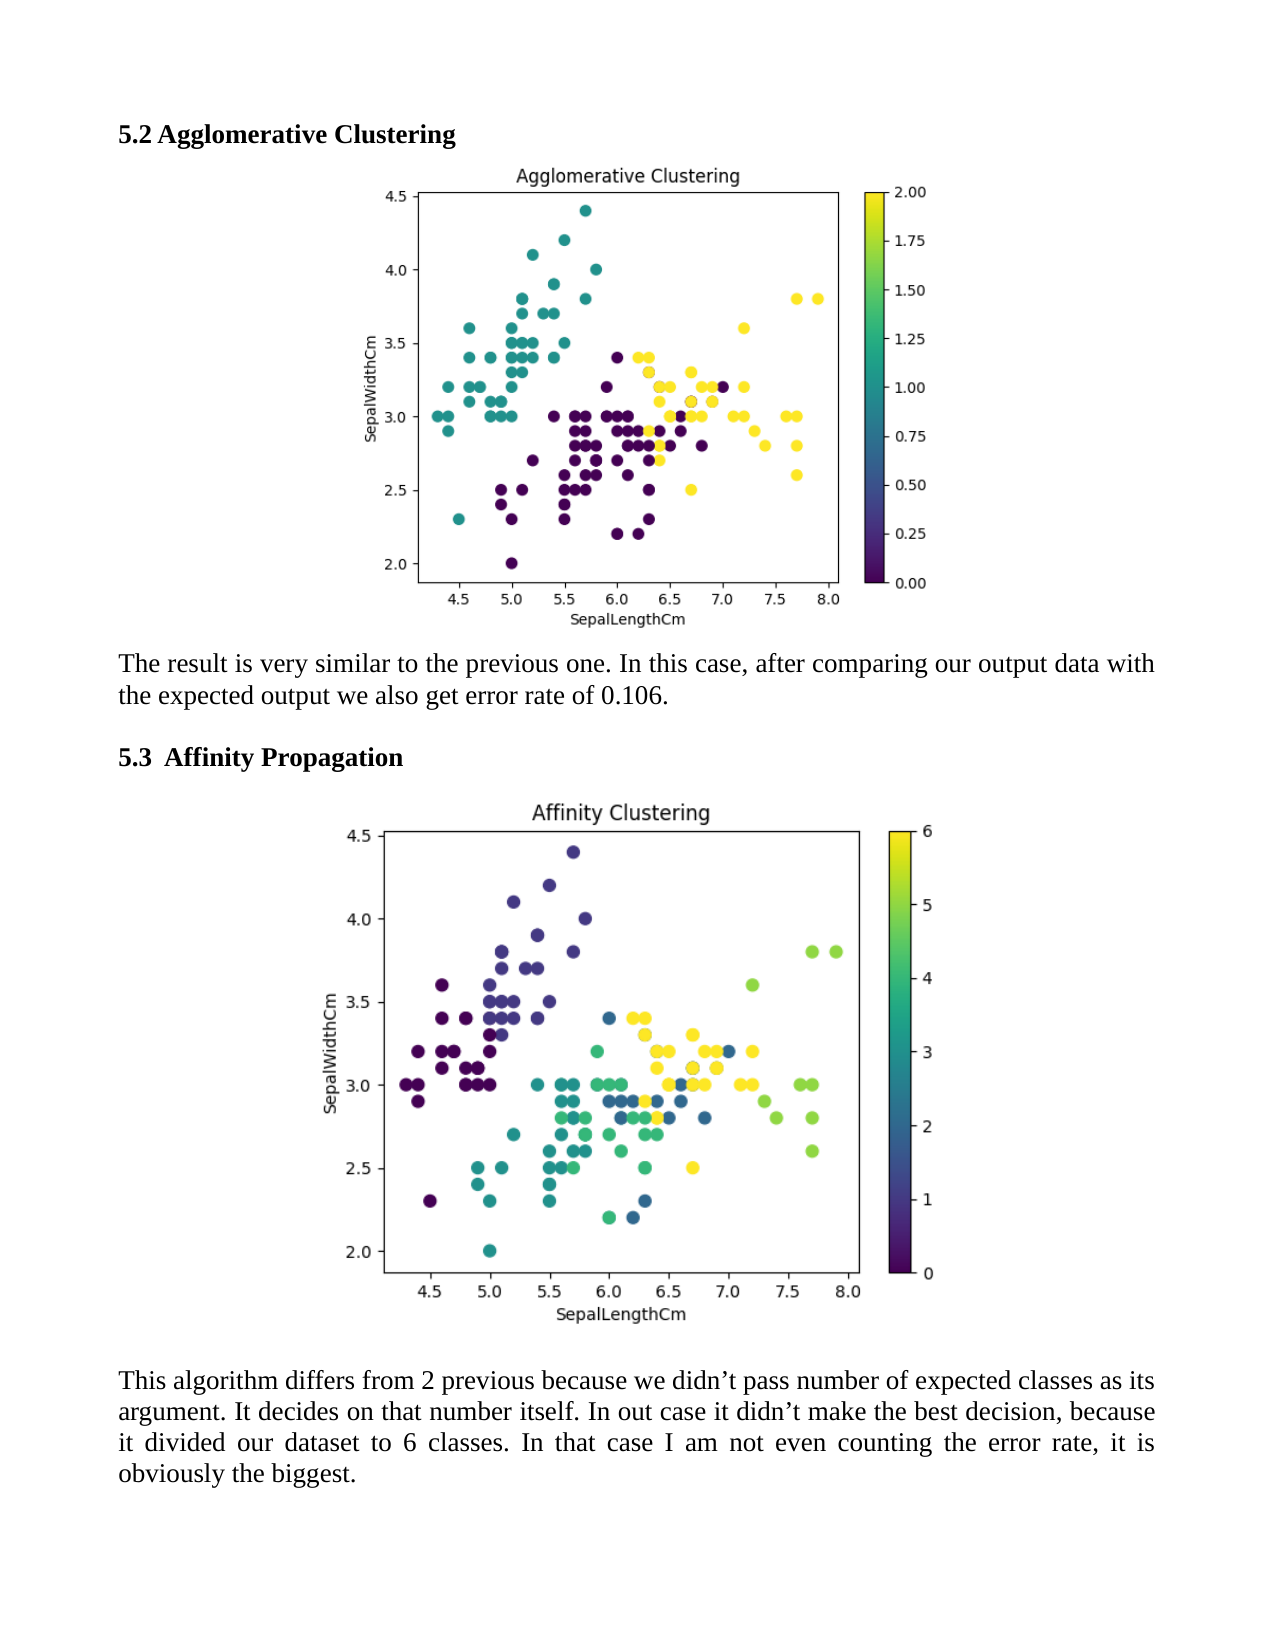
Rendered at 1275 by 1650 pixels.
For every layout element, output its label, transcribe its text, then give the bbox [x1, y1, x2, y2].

text 5.2 Agglomerative Clustering [118, 118, 1157, 149]
text 5.3 Affinity Propagation [118, 741, 1157, 772]
text This algorithm differs from 2 previous because we didn’t pass number of expected classes as its argument. It decides on that number itself. In out case it didn’t make the best decision, because it divided our dataset to 6 classes. In that case I am not even counting the error rate, it is obviously the biggest. [118, 1364, 1157, 1488]
picture [300, 794, 975, 1325]
text The result is very similar to the previous one. In this case, after comparing our output data with the expected output we also get error rate of 0.106. [118, 648, 1157, 710]
picture [347, 154, 965, 633]
